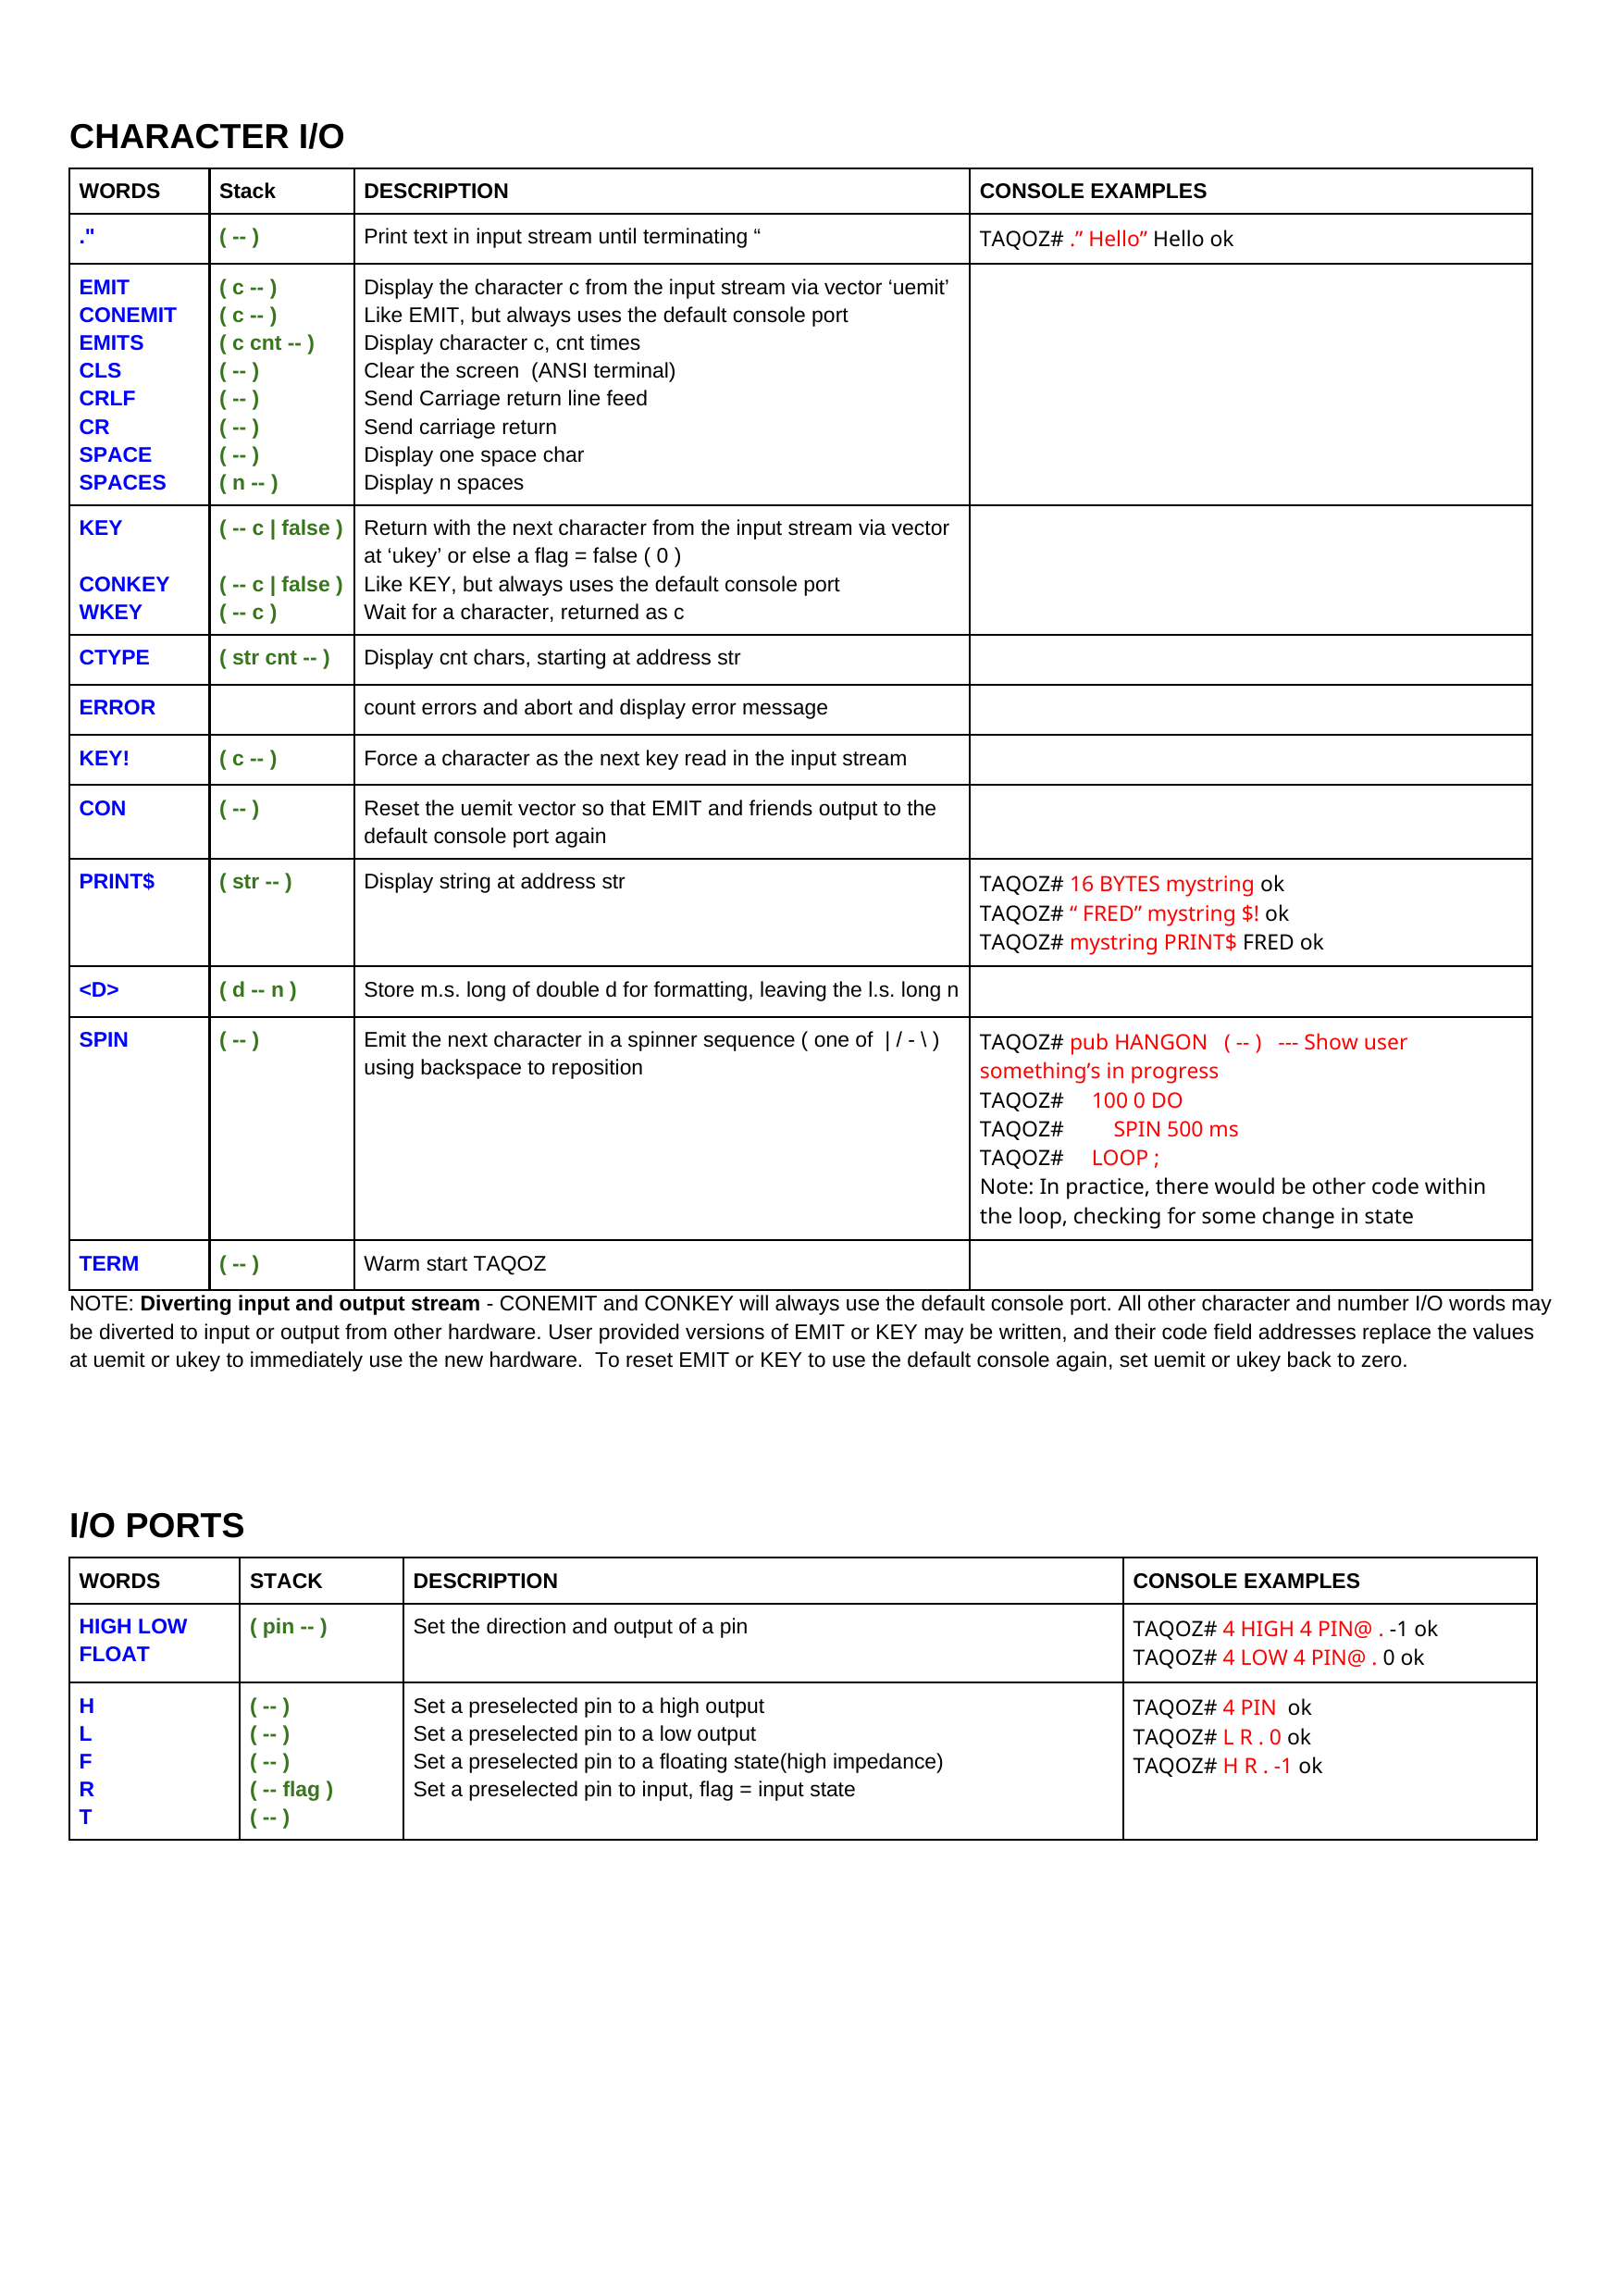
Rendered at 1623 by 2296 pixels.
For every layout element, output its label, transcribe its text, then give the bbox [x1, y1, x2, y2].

table_cell count errors and abort and display error message [355, 686, 969, 734]
table_cell Print text in input stream until terminating “ [355, 215, 969, 263]
table_cell EMIT CONEMIT EMITS CLS CRLF CR SPACE SPACES [70, 265, 208, 504]
table_cell HIGH LOW FLOAT [70, 1605, 239, 1682]
table_header CONSOLE EXAMPLES [1124, 1558, 1536, 1603]
table_cell ( str cnt -- ) [211, 636, 353, 684]
table_cell ( -- ) [211, 1241, 353, 1289]
table_cell ( -- ) ( -- ) ( -- ) ( -- flag ) ( -- ) [241, 1683, 403, 1839]
table_cell ( -- ) [211, 215, 353, 263]
table_cell [971, 967, 1531, 1015]
table_header DESCRIPTION [404, 1558, 1122, 1603]
table_cell ( str -- ) [211, 860, 353, 965]
table_header CONSOLE EXAMPLES [971, 169, 1531, 213]
table_cell Force a character as the next key read in the input stream [355, 736, 969, 784]
table_cell PRINT$ [70, 860, 208, 965]
table_cell ( pin -- ) [241, 1605, 403, 1682]
table_cell Emit the next character in a spinner sequence ( one of | / - \ ) using backspace to reposition [355, 1018, 969, 1239]
table_header WORDS [70, 169, 208, 213]
table_cell KEY! [70, 736, 208, 784]
table_cell Return with the next character from the input stream via vector at ‘ukey’ or else a flag = false ( 0 ) Like KEY, but always uses the default console port Wait for a character, returned as c [355, 506, 969, 634]
table_cell [971, 1241, 1531, 1289]
table_cell TAQOZ# 16 BYTES mystring ok TAQOZ# “ FRED” mystring $! ok TAQOZ# mystring PRINT$ FRED ok [971, 860, 1531, 965]
table_cell ( -- ) [211, 786, 353, 858]
table_cell Display cnt chars, starting at address str [355, 636, 969, 684]
table_cell ( -- ) [211, 1018, 353, 1239]
table_cell ( c -- ) [211, 736, 353, 784]
table_cell [971, 265, 1531, 504]
table_cell TAQOZ# pub HANGON ( -- ) --- Show user something’s in progress TAQOZ# 100 0 DO TAQOZ# SPIN 500 ms TAQOZ# LOOP ; Note: In practice, there would be other code within the loop, checking for some change in state [971, 1018, 1531, 1239]
table_cell Set a preselected pin to a high output Set a preselected pin to a low output Set a preselected pin to a floating state(high impedance) Set a preselected pin to input, flag = input state [404, 1683, 1122, 1839]
table_header STACK [241, 1558, 403, 1603]
table_cell ." [70, 215, 208, 263]
subtitle CHARACTER I/O [69, 116, 1554, 155]
table_cell [971, 686, 1531, 734]
table_cell Warm start TAQOZ [355, 1241, 969, 1289]
table_cell CTYPE [70, 636, 208, 684]
table_cell Store m.s. long of double d for formatting, leaving the l.s. long n [355, 967, 969, 1015]
table_cell TAQOZ# .” Hello” Hello ok [971, 215, 1531, 263]
table_cell ( -- c | false ) ( -- c | false ) ( -- c ) [211, 506, 353, 634]
table_cell [971, 786, 1531, 858]
table_header WORDS [70, 1558, 239, 1603]
table_cell [971, 636, 1531, 684]
table_cell ( c -- ) ( c -- ) ( c cnt -- ) ( -- ) ( -- ) ( -- ) ( -- ) ( n -- ) [211, 265, 353, 504]
table_cell [971, 736, 1531, 784]
subtitle I/O PORTS [69, 1506, 1554, 1545]
table_cell H L F R T [70, 1683, 239, 1839]
table_cell TERM [70, 1241, 208, 1289]
table_header Stack [211, 169, 353, 213]
table_cell TAQOZ# 4 HIGH 4 PIN@ . -1 ok TAQOZ# 4 LOW 4 PIN@ . 0 ok [1124, 1605, 1536, 1682]
table_cell SPIN [70, 1018, 208, 1239]
table_cell [211, 686, 353, 734]
table_cell CON [70, 786, 208, 858]
text NOTE: Diverting input and output stream - CONEMIT and CONKEY will always use the default console port. All other character and number I/O words may be diverted to input or output from other hardware. User provided versions of EMIT or KEY may be written, and their code field addresses replace the values at uemit or ukey to immediately use the new hardware. To reset EMIT or KEY to use the default console again, set uemit or ukey back to zero. [69, 1291, 1554, 1371]
table_cell ( d -- n ) [211, 967, 353, 1015]
table_cell TAQOZ# 4 PIN ok TAQOZ# L R . 0 ok TAQOZ# H R . -1 ok [1124, 1683, 1536, 1839]
table_cell KEY CONKEY WKEY [70, 506, 208, 634]
table_cell Display string at address str [355, 860, 969, 965]
table_cell Reset the uemit vector so that EMIT and friends output to the default console port again [355, 786, 969, 858]
table_cell Set the direction and output of a pin [404, 1605, 1122, 1682]
table_header DESCRIPTION [355, 169, 969, 213]
table_cell ERROR [70, 686, 208, 734]
table_cell [971, 506, 1531, 634]
table_cell Display the character c from the input stream via vector ‘uemit’ Like EMIT, but always uses the default console port Display character c, cnt times Clear the screen (ANSI terminal) Send Carriage return line feed Send carriage return Display one space char Display n spaces [355, 265, 969, 504]
table_cell <D> [70, 967, 208, 1015]
